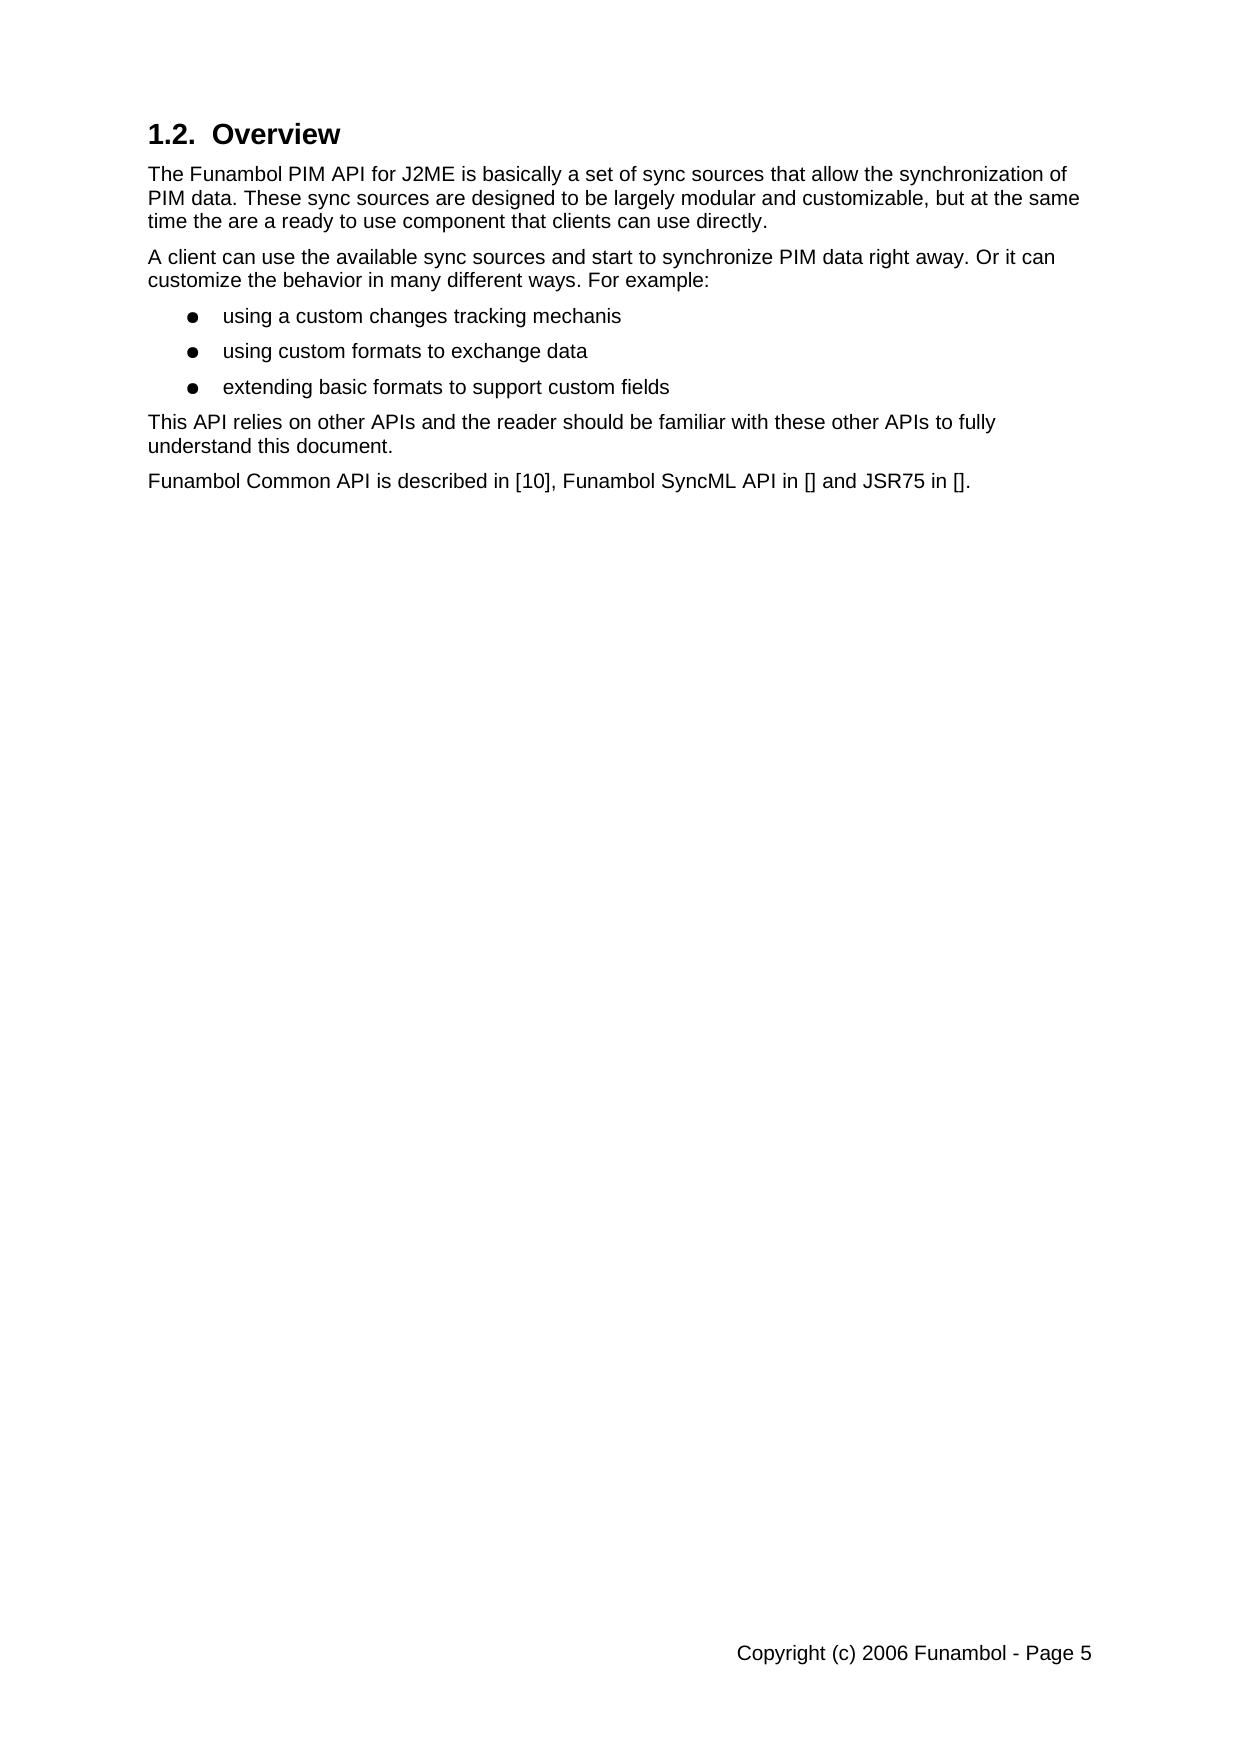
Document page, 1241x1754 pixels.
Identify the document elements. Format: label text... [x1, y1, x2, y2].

list using a custom changes tracking mechanis [185, 304, 1093, 328]
text Funambol Common API is described in [10], Funambol SyncML API in [] and JSR75 in []. [148, 469, 1093, 493]
list extending basic formats to support custom fields [185, 375, 1093, 399]
text This API relies on other APIs and the reader should be familiar with these other APIs to fully understand this document. [148, 411, 1093, 458]
text The Funambol PIM API for J2ME is basically a set of sync sources that allow the synchronization of PIM data. These sync sources are designed to be largely modular and customizable, but at the same time the are a ready to use component that clients can use directly. [148, 163, 1093, 233]
subtitle Overview [148, 118, 1093, 151]
list using custom formats to exchange data [185, 340, 1093, 363]
text A client can use the available sync sources and start to synchronize PIM data right away. Or it can customize the behavior in many different ways. For example: [148, 245, 1093, 292]
